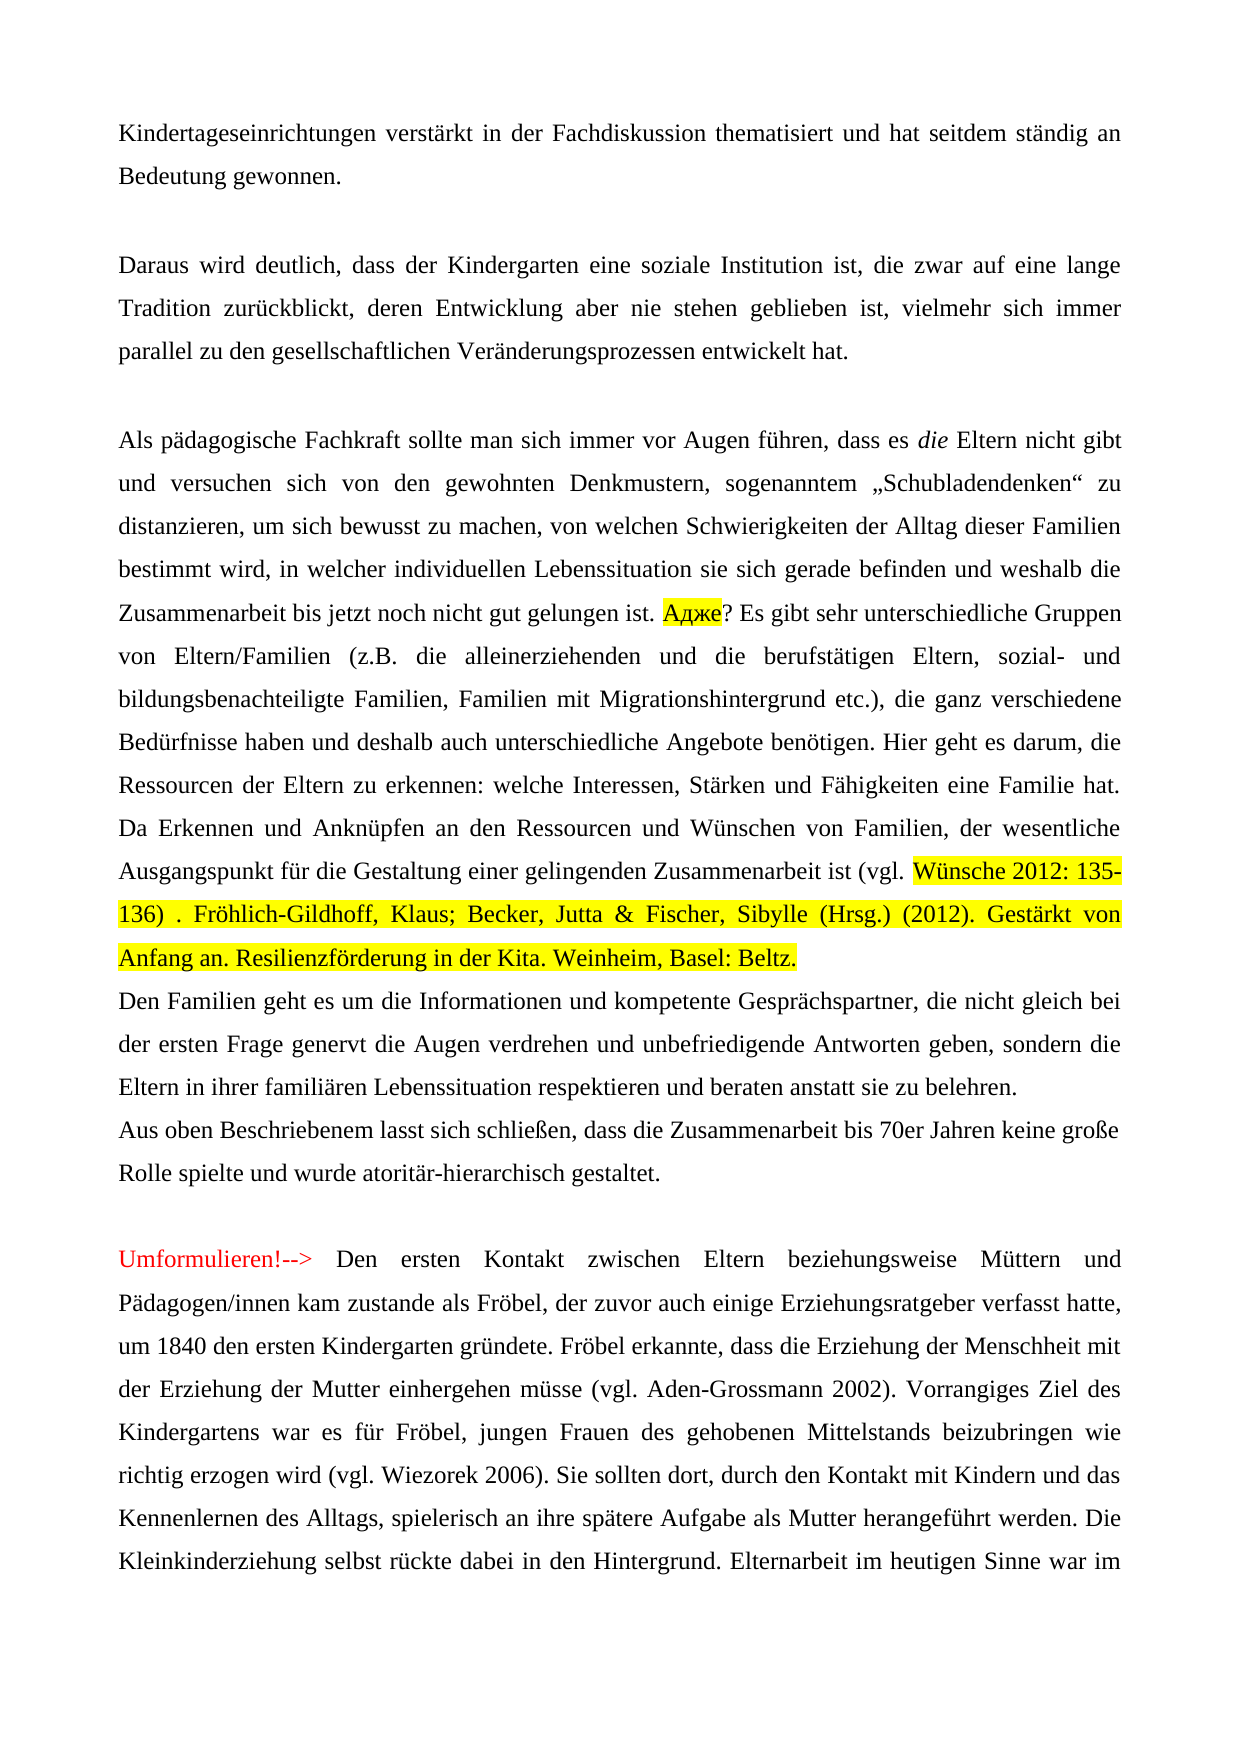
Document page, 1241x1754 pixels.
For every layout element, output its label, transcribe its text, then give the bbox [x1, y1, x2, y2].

text Aus oben Beschriebenem lasst sich schließen, dass die Zusammenarbeit bis 70er Jahren keine große Rolle spielte und wurde atoritär-hierarchisch gestaltet. [118, 1115, 1122, 1187]
text Als pädagogische Fachkraft sollte man sich immer vor Augen führen, dass es die Eltern nicht gibt und versuchen sich von den gewohnten Denkmustern, sogenanntem „Schubladendenken“ zu distanzieren, um sich bewusst zu machen, von welchen Schwierigkeiten der Alltag dieser Familien bestimmt wird, in welcher individuellen Lebenssituation sie sich gerade befinden und weshalb die Zusammenarbeit bis jetzt noch nicht gut gelungen ist. Адже? Es gibt sehr unterschiedliche Gruppen von Eltern/Familien (z.B. die alleinerziehenden und die berufstätigen Eltern, sozial- und bildungsbenachteiligte Familien, Familien mit Migrationshintergrund etc.), die ganz verschiedene Bedürfnisse haben und deshalb auch unterschiedliche Angebote benötigen. Hier geht es darum, die Ressourcen der Eltern zu erkennen: welche Interessen, Stärken und Fähigkeiten eine Familie hat. Da Erkennen und Anknüpfen an den Ressourcen und Wünschen von Familien, der wesentliche Ausgangspunkt für die Gestaltung einer gelingenden Zusammenarbeit ist (vgl. Wünsche 2012: 135-136) . Fröhlich-Gildhoff, Klaus; Becker, Jutta & Fischer, Sibylle (Hrsg.) (2012). Gestärkt von Anfang an. Resilienzförderung in der Kita. Weinheim, Basel: Beltz. [118, 425, 1122, 971]
text Den Familien geht es um die Informationen und kompetente Gesprächspartner, die nicht gleich bei der ersten Frage genervt die Augen verdrehen und unbefriedigende Antworten geben, sondern die Eltern in ihrer familiären Lebenssituation respektieren und beraten anstatt sie zu belehren. [118, 986, 1122, 1101]
text Daraus wird deutlich, dass der Kindergarten eine soziale Institution ist, die zwar auf eine lange Tradition zurückblickt, deren Entwicklung aber nie stehen geblieben ist, vielmehr sich immer parallel zu den gesellschaftlichen Veränderungsprozessen entwickelt hat. [118, 250, 1122, 365]
text Umformulieren!--> Den ersten Kontakt zwischen Eltern beziehungsweise Müttern und Pädagogen/innen kam zustande als Fröbel, der zuvor auch einige Erziehungsratgeber verfasst hatte, um 1840 den ersten Kindergarten gründete. Fröbel erkannte, dass die Erziehung der Menschheit mit der Erziehung der Mutter einhergehen müsse (vgl. Aden-Grossmann 2002). Vorrangiges Ziel des Kindergartens war es für Fröbel, jungen Frauen des gehobenen Mittelstands beizubringen wie richtig erzogen wird (vgl. Wiezorek 2006). Sie sollten dort, durch den Kontakt mit Kindern und das Kennenlernen des Alltags, spielerisch an ihre spätere Aufgabe als Mutter herangeführt werden. Die Kleinkinderziehung selbst rückte dabei in den Hintergrund. Elternarbeit im heutigen Sinne war im [118, 1244, 1122, 1575]
text Kindertageseinrichtungen verstärkt in der Fachdiskussion thematisiert und hat seitdem ständig an Bedeutung gewonnen. [118, 118, 1122, 190]
